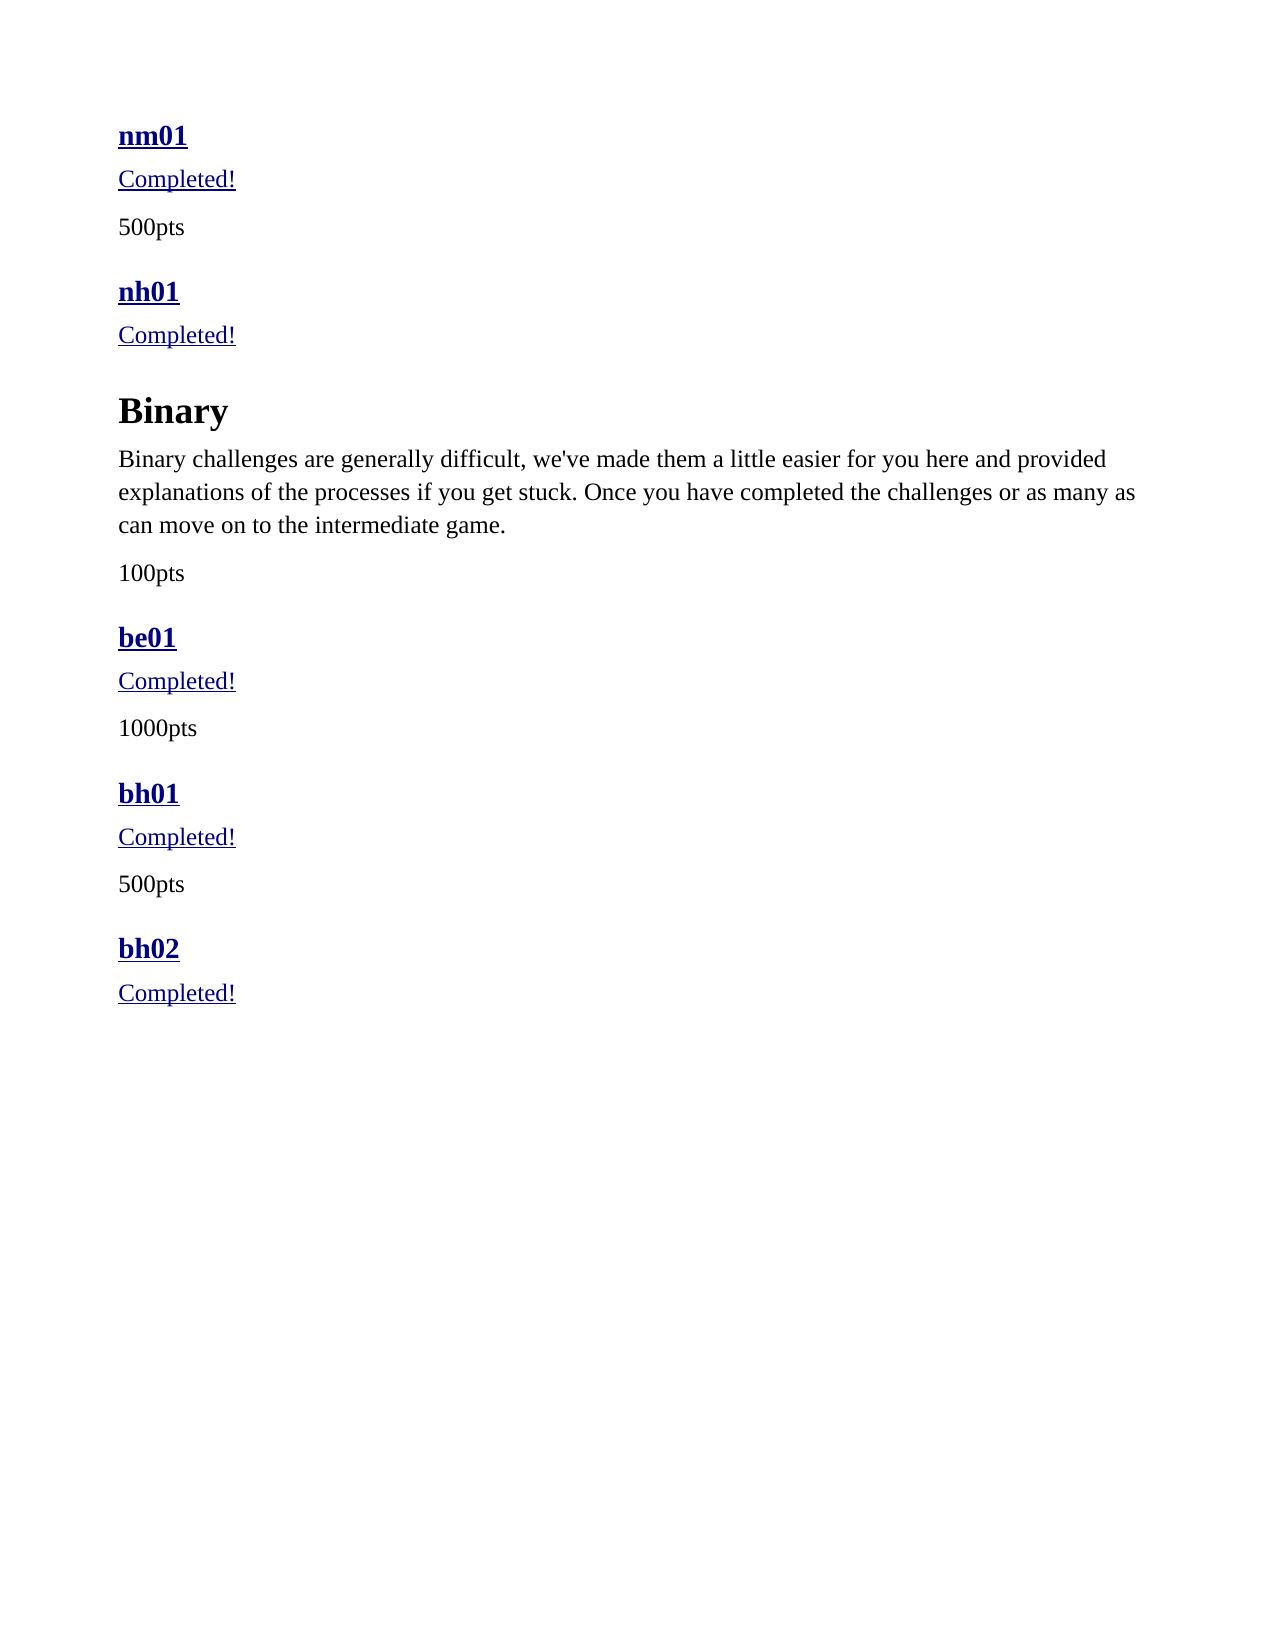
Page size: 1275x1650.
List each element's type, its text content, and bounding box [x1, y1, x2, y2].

text Completed! [118, 822, 1157, 851]
subtitle Binary [118, 388, 1157, 432]
text Completed! [118, 978, 1157, 1006]
subtitle bh02 [118, 932, 1157, 965]
subtitle bh01 [118, 776, 1157, 809]
text 1000pts [118, 713, 1157, 742]
text 500pts [118, 212, 1157, 241]
subtitle nh01 [118, 274, 1157, 307]
text Completed! [118, 666, 1157, 695]
text Completed! [118, 164, 1157, 193]
text 500pts [118, 869, 1157, 898]
text 100pts [118, 558, 1157, 586]
subtitle nm01 [118, 118, 1157, 152]
subtitle be01 [118, 620, 1157, 653]
text Binary challenges are generally difficult, we've made them a little easier for you here and provided explanations of the processes if you get stuck. Once you have completed the challenges or as many as can move on to the intermediate game. [118, 444, 1157, 539]
text Completed! [118, 320, 1157, 349]
